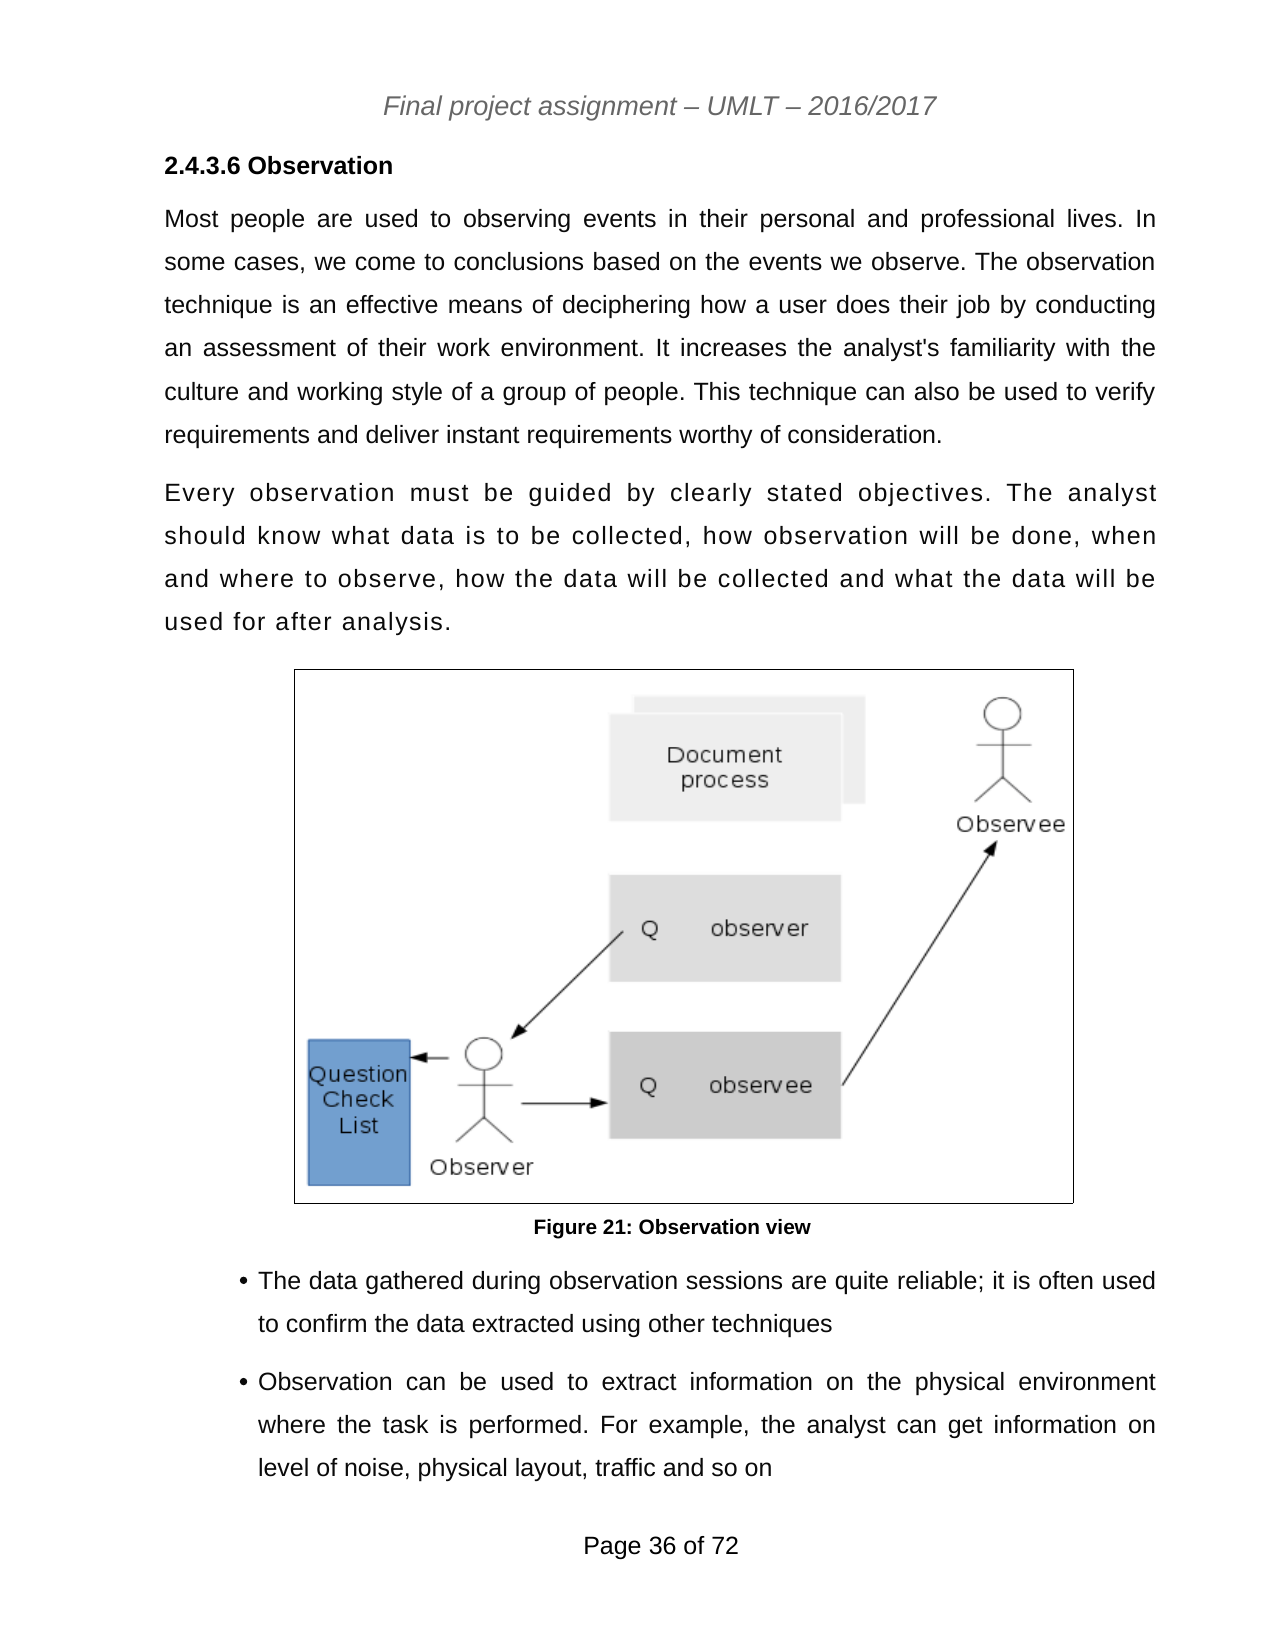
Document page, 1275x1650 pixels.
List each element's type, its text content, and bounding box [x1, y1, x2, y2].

list Observation can be used to extract information on the physical environment where the task is performed. For example, the analyst can get information on level of noise, physical layout, traffic and so on [239, 1367, 1158, 1482]
picture [296, 672, 1071, 1200]
list The data gathered during observation sessions are quite reliable; it is often used to confirm the data extracted using other techniques [239, 1266, 1158, 1338]
text Every observation must be guided by clearly stated objectives. The analyst should know what data is to be collected, how observation will be done, when and where to observe, how the data will be collected and what the data will be used for after analysis. [164, 478, 1158, 636]
text Figure 21: Observation view [164, 650, 1158, 1239]
text Most people are used to observing events in their personal and professional lives. In some cases, we come to conclusions based on the events we observe. The observation technique is an effective means of deciphering how a user does their job by conducting an assessment of their work environment. It increases the analyst's familiarity with the culture and working style of a group of people. This technique can also be used to verify requirements and deliver instant requirements worthy of consideration. [164, 204, 1158, 448]
subtitle 2.4.3.6 Observation [164, 151, 1158, 180]
